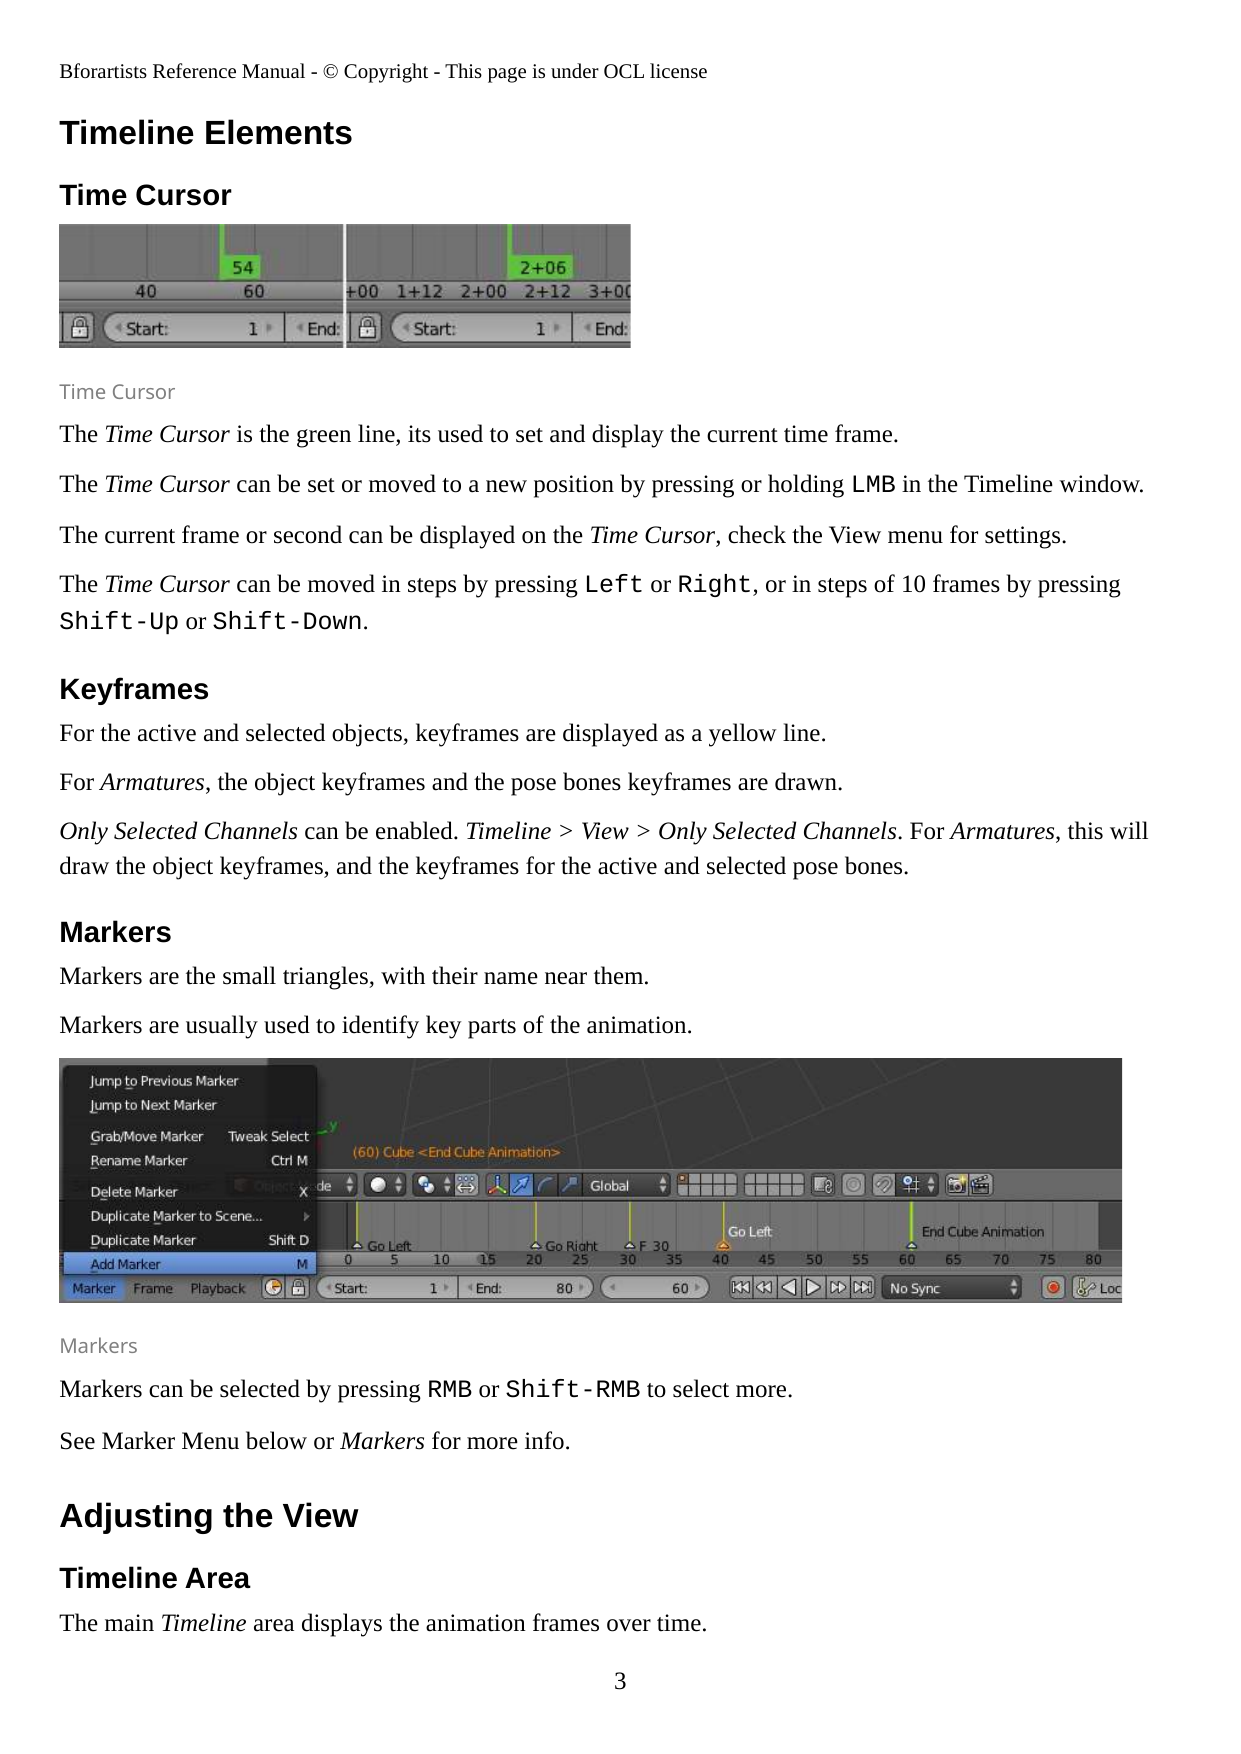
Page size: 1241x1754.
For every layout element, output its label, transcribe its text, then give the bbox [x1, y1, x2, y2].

text The main Timeline area displays the animation frames over time. [59, 1608, 1181, 1636]
text The current frame or second can be displayed on the Time Cursor, check the View menu for settings. [59, 520, 1181, 549]
text Markers can be selected by pressing RMB or Shift-RMB to select more. [59, 1374, 1181, 1405]
subtitle Markers [59, 914, 1181, 948]
text The Time Cursor can be set or moved to a new position by pressing or holding LMB in the Timeline window. [59, 469, 1181, 499]
subtitle Adjusting the View [59, 1496, 1181, 1534]
picture [59, 224, 631, 348]
text Only Selected Channels can be enabled. Timeline > View > Only Selected Channels. For Armatures, this will draw the object keyframes, and the keyframes for the active and selected pose bones. [59, 816, 1181, 879]
text The Time Cursor can be moved in steps by pressing Left or Right, or in steps of 10 frames by pressing Shift-Up or Shift-Down. [59, 569, 1181, 637]
text See Marker Menu below or Markers for more info. [59, 1426, 1181, 1454]
subtitle Timeline Elements [59, 113, 1181, 151]
picture [59, 1058, 1123, 1303]
text The Time Cursor is the green line, its used to set and display the current time frame. [59, 419, 1181, 448]
subtitle Timeline Area [59, 1561, 1181, 1595]
text Markers [59, 1328, 1181, 1360]
subtitle Keyframes [59, 672, 1181, 706]
text Markers are usually used to identify key parts of the animation. [59, 1010, 1181, 1038]
text Markers are the small triangles, with their name near them. [59, 961, 1181, 989]
text For Armatures, the object keyframes and the pose bones keyframes are drawn. [59, 767, 1181, 796]
subtitle Time Cursor [59, 178, 1181, 212]
text Time Cursor [59, 374, 1181, 405]
text For the active and selected objects, keyframes are displayed as a yellow line. [59, 718, 1181, 747]
